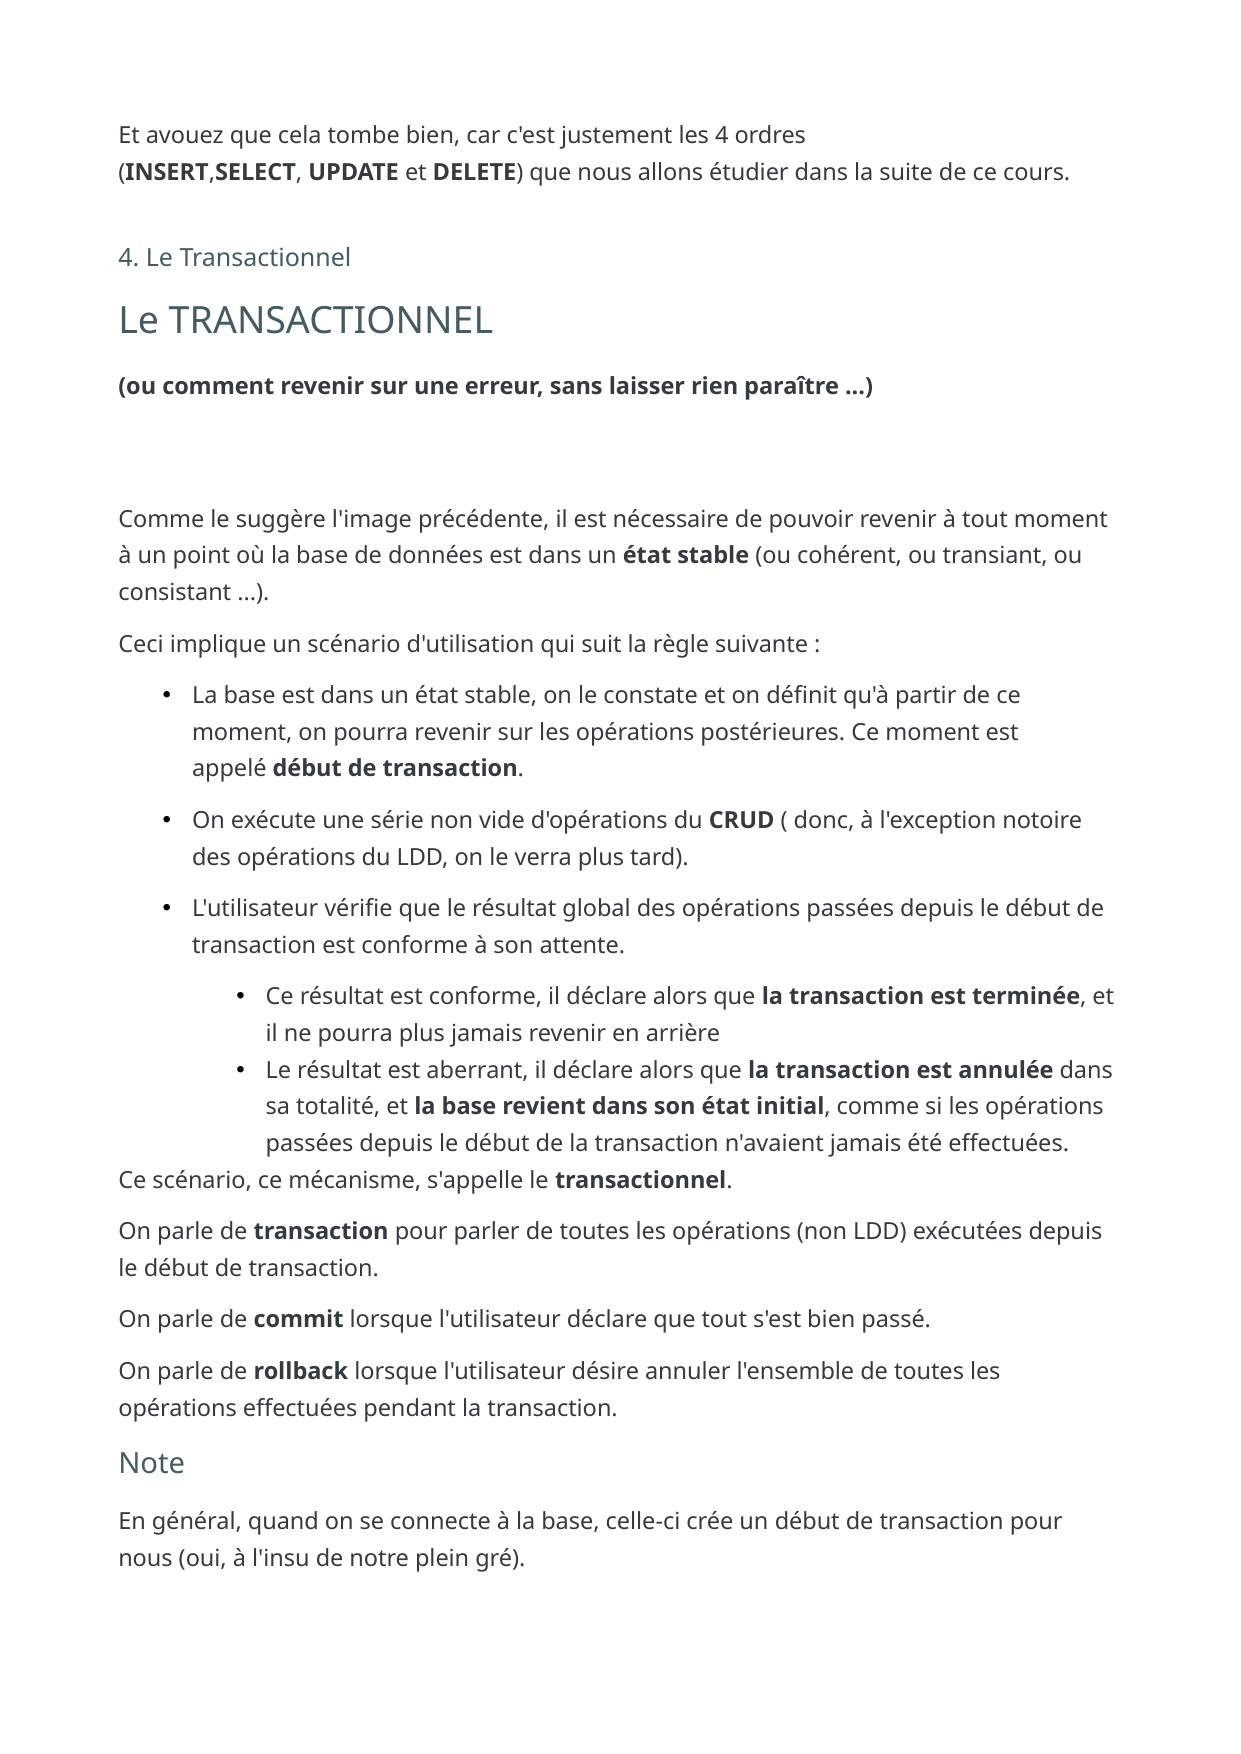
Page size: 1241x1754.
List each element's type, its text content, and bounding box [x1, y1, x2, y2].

list La base est dans un état stable, on le constate et on définit qu'à partir de ce moment, on pourra revenir sur les opérations postérieures. Ce moment est appelé début de transaction. [162, 678, 1122, 784]
text Et avouez que cela tombe bien, car c'est justement les 4 ordres (INSERT,SELECT, UPDATE et DELETE) que nous allons étudier dans la suite de ce cours. [118, 118, 1122, 187]
text Ceci implique un scénario d'utilisation qui suit la règle suivante : [118, 627, 1122, 659]
text On parle de transaction pour parler de toutes les opérations (non LDD) exécutées depuis le début de transaction. [118, 1214, 1122, 1283]
text Ce scénario, ce mécanisme, s'appelle le transactionnel. [118, 1163, 1122, 1195]
text Comme le suggère l'image précédente, il est nécessaire de pouvoir revenir à tout moment à un point où la base de données est dans un état stable (ou cohérent, ou transiant, ou consistant ...). [118, 502, 1122, 607]
list On exécute une série non vide d'opérations du CRUD ( donc, à l'exception notoire des opérations du LDD, on le verra plus tard). [162, 803, 1122, 872]
list Le résultat est aberrant, il déclare alors que la transaction est annulée dans sa totalité, et la base revient dans son état initial, comme si les opérations passées depuis le début de la transaction n'avaient jamais été effectuées. [236, 1053, 1122, 1158]
subtitle Note [118, 1442, 1122, 1482]
subtitle Le TRANSACTIONNEL [118, 294, 1122, 345]
text 4. Le Transactionnel [118, 206, 1122, 274]
text On parle de commit lorsque l'utilisateur déclare que tout s'est bien passé. [118, 1303, 1122, 1335]
text On parle de rollback lorsque l'utilisateur désire annuler l'ensemble de toutes les opérations effectuées pendant la transaction. [118, 1354, 1122, 1423]
text En général, quand on se connecte à la base, celle-ci crée un début de transaction pour nous (oui, à l'insu de notre plein gré). [118, 1504, 1122, 1573]
list Ce résultat est conforme, il déclare alors que la transaction est terminée, et il ne pourra plus jamais revenir en arrière [236, 979, 1122, 1048]
list L'utilisateur vérifie que le résultat global des opérations passées depuis le début de transaction est conforme à son attente. [162, 891, 1122, 960]
text (ou comment revenir sur une erreur, sans laisser rien paraître ...) [118, 370, 1122, 402]
